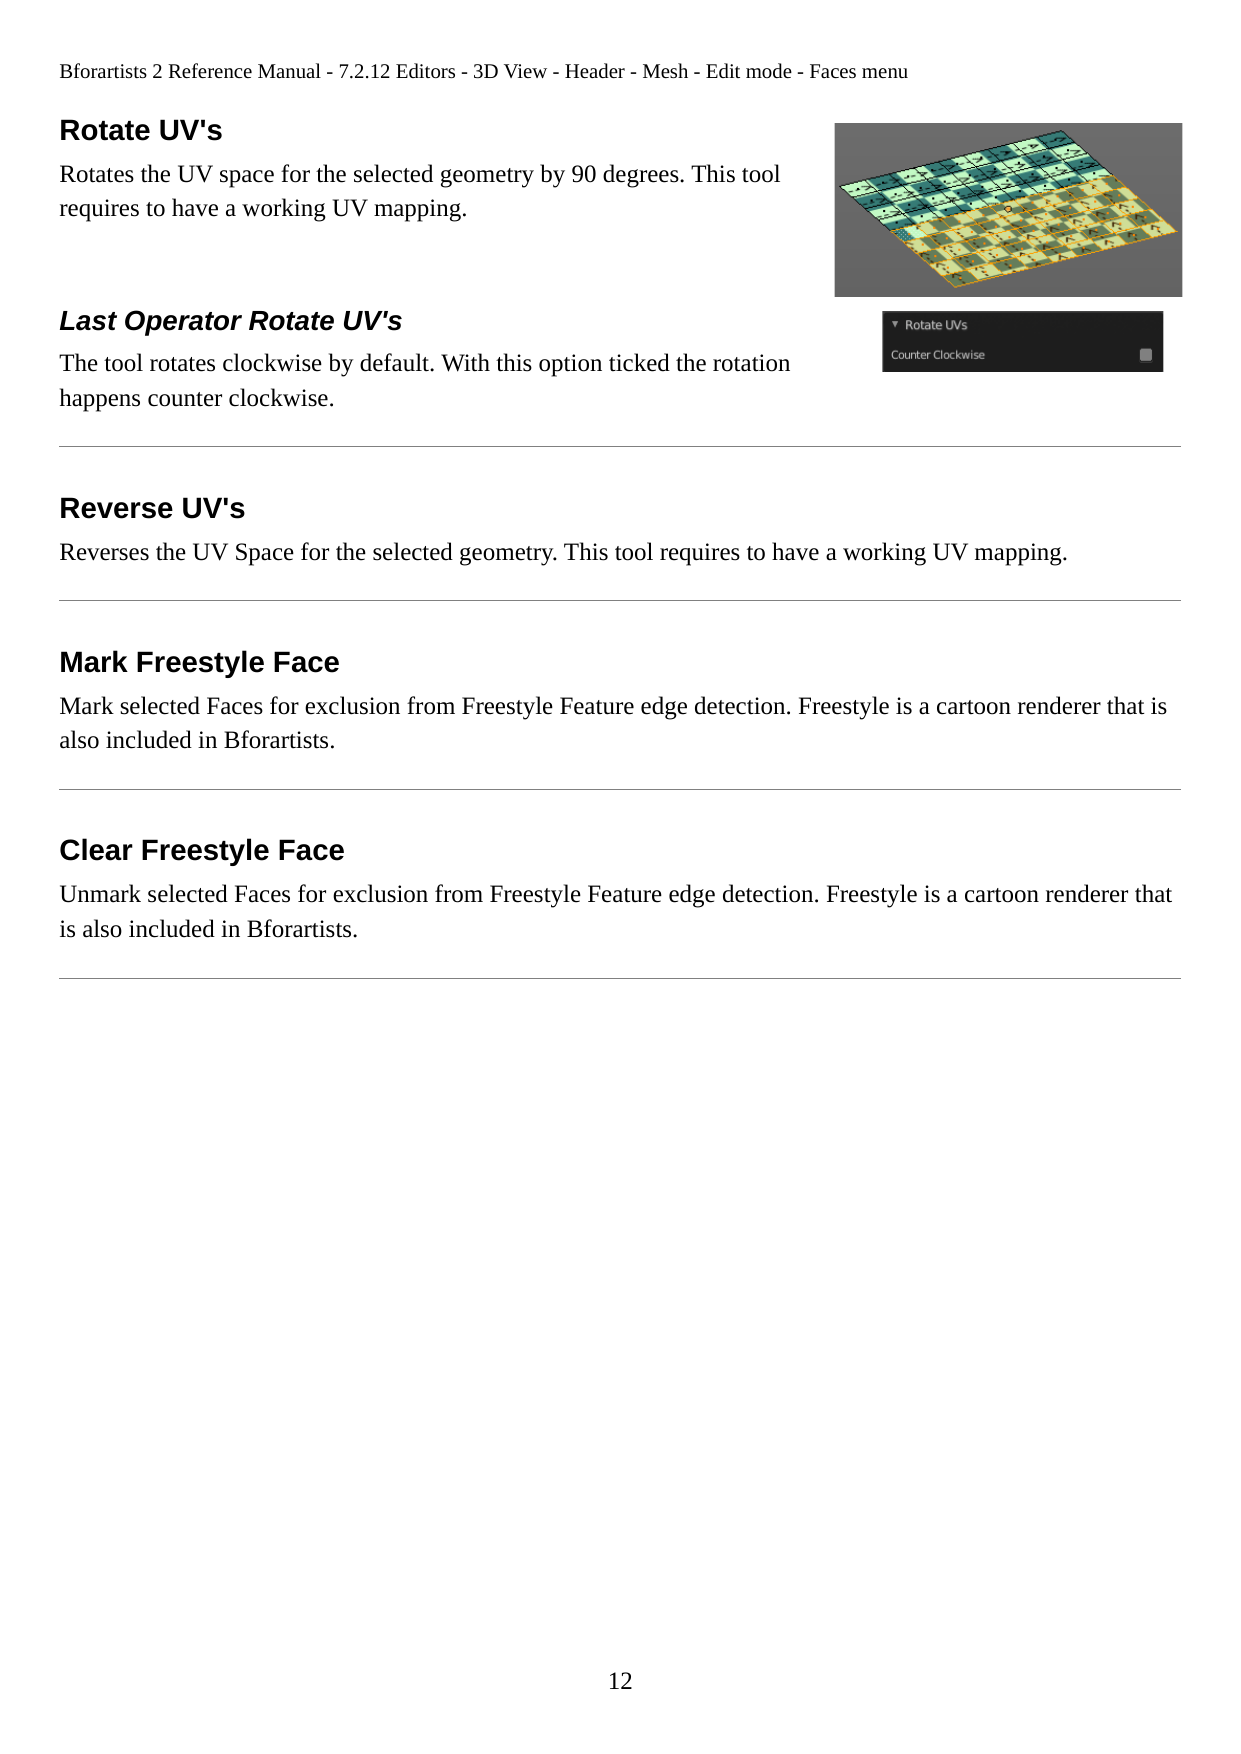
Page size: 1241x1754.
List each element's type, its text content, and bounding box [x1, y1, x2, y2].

text The tool rotates clockwise by default. With this option ticked the rotation happens counter clockwise. [59, 348, 1181, 412]
subtitle Rotate UV's [59, 113, 1181, 146]
subtitle Mark Freestyle Face [59, 645, 1181, 678]
text Reverses the UV Space for the selected geometry. This tool requires to have a working UV mapping. [59, 537, 1181, 566]
picture [834, 123, 1183, 297]
picture [882, 311, 1164, 372]
subtitle Clear Freestyle Face [59, 833, 1181, 867]
text Unmark selected Faces for exclusion from Freestyle Feature edge detection. Freestyle is a cartoon renderer that is also included in Bforartists. [59, 879, 1181, 943]
text Rotates the UV space for the selected geometry by 90 degrees. This tool requires to have a working UV mapping. [59, 159, 834, 222]
subtitle Reverse UV's [59, 491, 1181, 524]
subtitle Last Operator Rotate UV's [59, 304, 1181, 336]
text Mark selected Faces for exclusion from Freestyle Feature edge detection. Freestyle is a cartoon renderer that is also included in Bforartists. [59, 691, 1181, 754]
